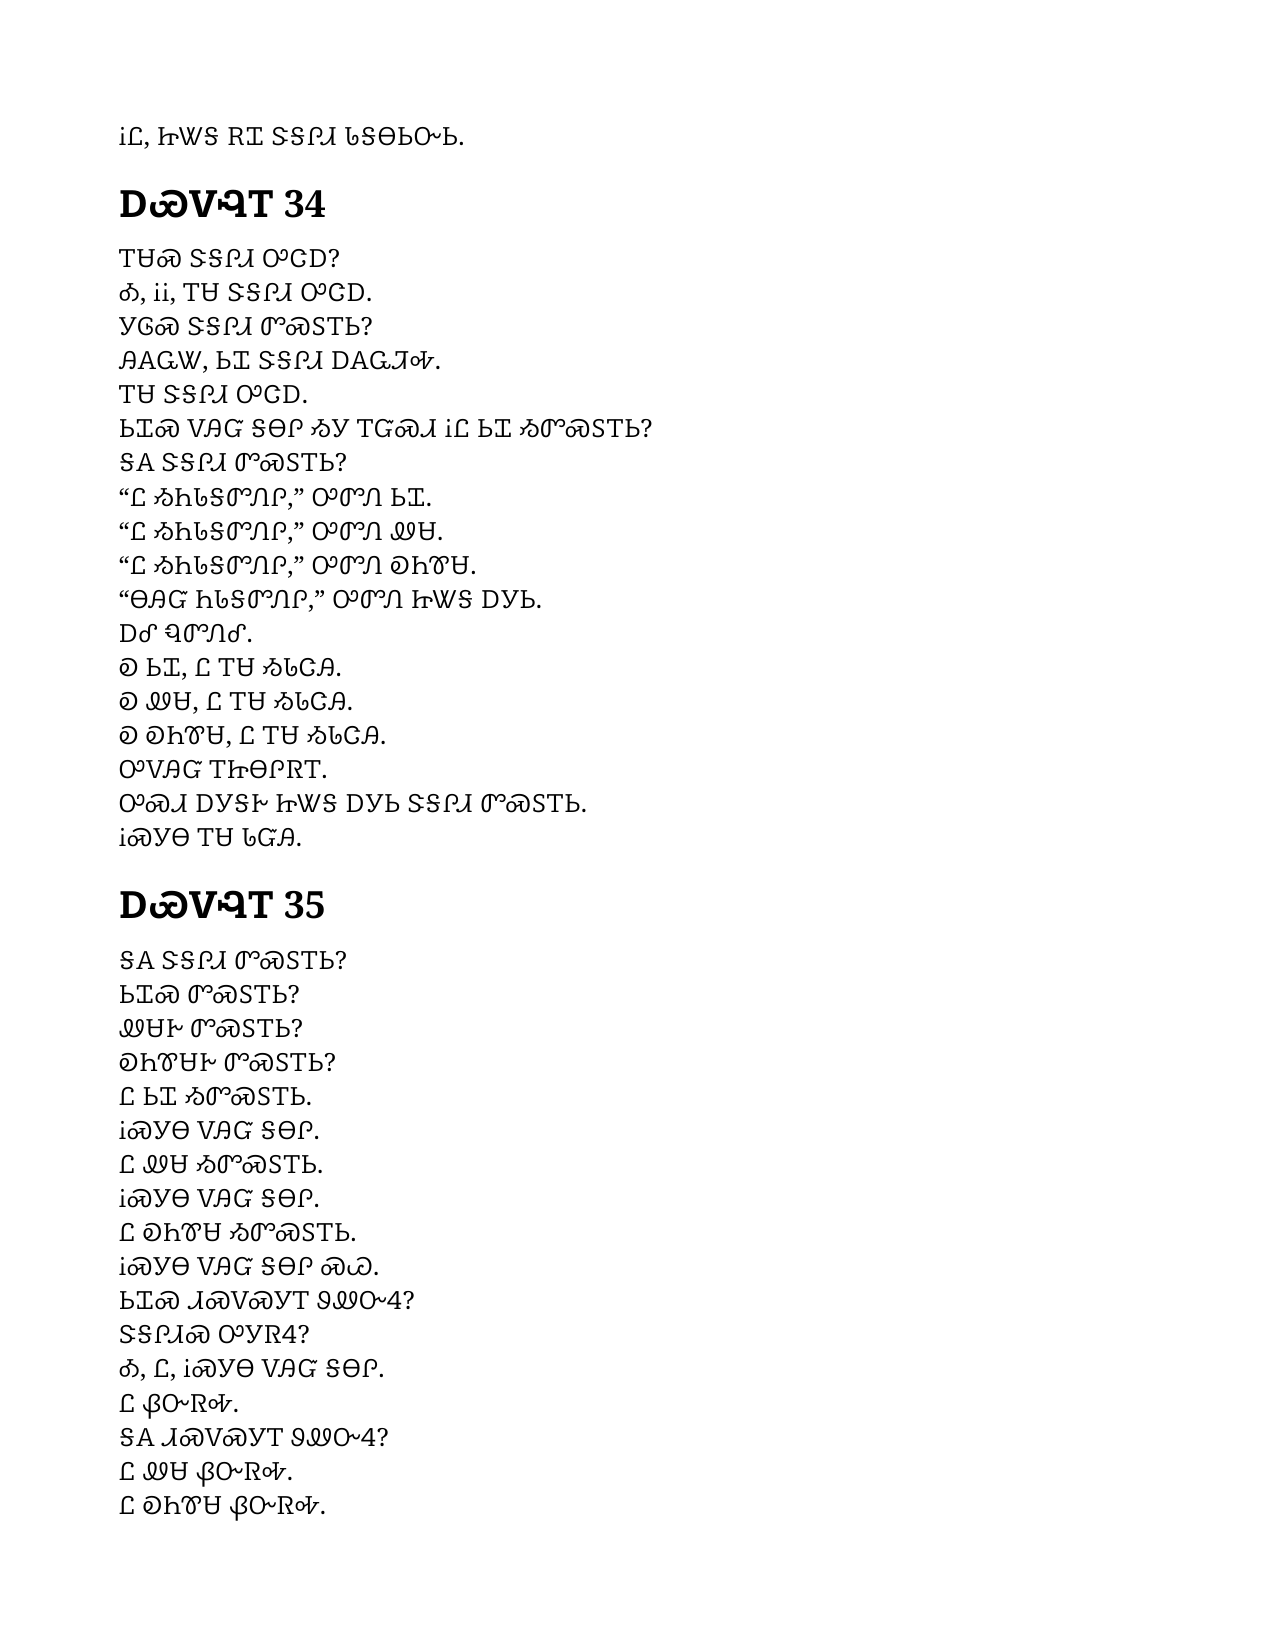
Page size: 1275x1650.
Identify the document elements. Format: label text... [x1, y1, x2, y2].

text “ᎾᎯᏳ ᏂᏓᎦᏛᏁᎵ,” ᎤᏛᏁ ᏥᏔᎦ ᎠᎩᏏ. [118, 581, 1157, 615]
text ᎥᏍᎩᎾ ᏙᎯᏳ ᎦᎾᎵ. [118, 1113, 1157, 1147]
text Ꮭ ᏪᏌ ᏰᏅᏒᎭ. [118, 1453, 1157, 1487]
text Ꮭ ᏪᏌ ᏱᏛᏍᏚᎢᏏ. [118, 1147, 1157, 1181]
text ᎥᏍᎩᎾ ᏙᎯᏳ ᎦᎾᎵ ᏍᏊ. [118, 1249, 1157, 1283]
text ᎠᎴ ᏄᏛᏁᎴ. [118, 615, 1157, 649]
text Ꭷ ᏪᏌ, Ꮭ ᎢᏌ ᏱᏓᏣᎯ. [118, 683, 1157, 718]
text ᎦᎪ ᏕᎦᎵᏗ ᏛᏍᏚᎢᏏ? [118, 942, 1157, 976]
text ᎦᎪ ᏕᎦᎵᏗ ᏛᏍᏚᎢᏏ? [118, 445, 1157, 479]
text ᎥᏍᎩᎾ ᏙᎯᏳ ᎦᎾᎵ. [118, 1181, 1157, 1215]
text “Ꮭ ᏱᏂᏓᎦᏛᏁᎵ,” ᎤᏛᏁ ᏪᏌ. [118, 513, 1157, 547]
text ᎥᏝ, ᏥᏔᎦ ᎡᏆ ᏕᎦᎵᏗ ᏓᎦᎾᏏᏅᏏ. [118, 118, 1157, 152]
text ᎥᏍᎩᎾ ᎢᏌ ᏓᏳᎯ. [118, 820, 1157, 854]
text ᏪᏌᎨ ᏛᏍᏚᎢᏏ? [118, 1011, 1157, 1044]
text “Ꮭ ᏱᏂᏓᎦᏛᏁᎵ,” ᎤᏛᏁ ᎧᏂᏈᏌ. [118, 547, 1157, 581]
text Ꮭ ᏰᏅᏒᎭ. [118, 1385, 1157, 1419]
text ᎩᎶᏍ ᏕᎦᎵᏗ ᏛᏍᏚᎢᏏ? [118, 309, 1157, 343]
text ᏕᎦᎵᏗᏍ ᎤᎩᏒᏎ? [118, 1317, 1157, 1351]
text Ꮭ ᏏᏆ ᏱᏛᏍᏚᎢᏏ. [118, 1079, 1157, 1113]
text Ꭳ, Ꮭ, ᎥᏍᎩᎾ ᏙᎯᏳ ᎦᎾᎵ. [118, 1351, 1157, 1385]
subtitle ᎠᏯᏙᎸᎢ 34 [118, 177, 1157, 228]
text ᏏᏆᏍ ᏗᏍᏙᏍᎩᎢ ᏭᏪᏅᏎ? [118, 1283, 1157, 1317]
text Ꮭ ᎧᏂᏈᏌ ᏰᏅᏒᎭ. [118, 1487, 1157, 1521]
text ᎤᏙᎯᏳ ᎢᏥᎾᎵᏒᎢ. [118, 752, 1157, 786]
text ᎢᏌᏍ ᏕᎦᎵᏗ ᎤᏣᎠ? [118, 241, 1157, 275]
text Ꭳ, ᎥᎥ, ᎢᏌ ᏕᎦᎵᏗ ᎤᏣᎠ. [118, 275, 1157, 309]
text ᎯᎪᏩᏔ, ᏏᏆ ᏕᎦᎵᏗ ᎠᎪᏩᏘᎭ. [118, 343, 1157, 377]
text Ꭷ ᎧᏂᏈᏌ, Ꮭ ᎢᏌ ᏱᏓᏣᎯ. [118, 718, 1157, 752]
text “Ꮭ ᏱᏂᏓᎦᏛᏁᎵ,” ᎤᏛᏁ ᏏᏆ. [118, 479, 1157, 513]
text ᎧᏂᏈᏌᎨ ᏛᏍᏚᎢᏏ? [118, 1044, 1157, 1079]
text ᎦᎪ ᏗᏍᏙᏍᎩᎢ ᏭᏪᏅᏎ? [118, 1419, 1157, 1453]
subtitle ᎠᏯᏙᎸᎢ 35 [118, 879, 1157, 930]
text Ꭷ ᏏᏆ, Ꮭ ᎢᏌ ᏱᏓᏣᎯ. [118, 649, 1157, 683]
text ᏏᏆᏍ ᏛᏍᏚᎢᏏ? [118, 976, 1157, 1011]
text ᏏᏆᏍ ᏙᎯᏳ ᎦᎾᎵ ᏱᎩ ᎢᏳᏍᏗ ᎥᏝ ᏏᏆ ᏱᏛᏍᏚᎢᏏ? [118, 411, 1157, 445]
text Ꮭ ᎧᏂᏈᏌ ᏱᏛᏍᏚᎢᏏ. [118, 1215, 1157, 1249]
text ᎢᏌ ᏕᎦᎵᏗ ᎤᏣᎠ. [118, 377, 1157, 411]
text ᎤᏍᏗ ᎠᎩᎦᎨ ᏥᏔᎦ ᎠᎩᏏ ᏕᎦᎵᏗ ᏛᏍᏚᎢᏏ. [118, 786, 1157, 820]
